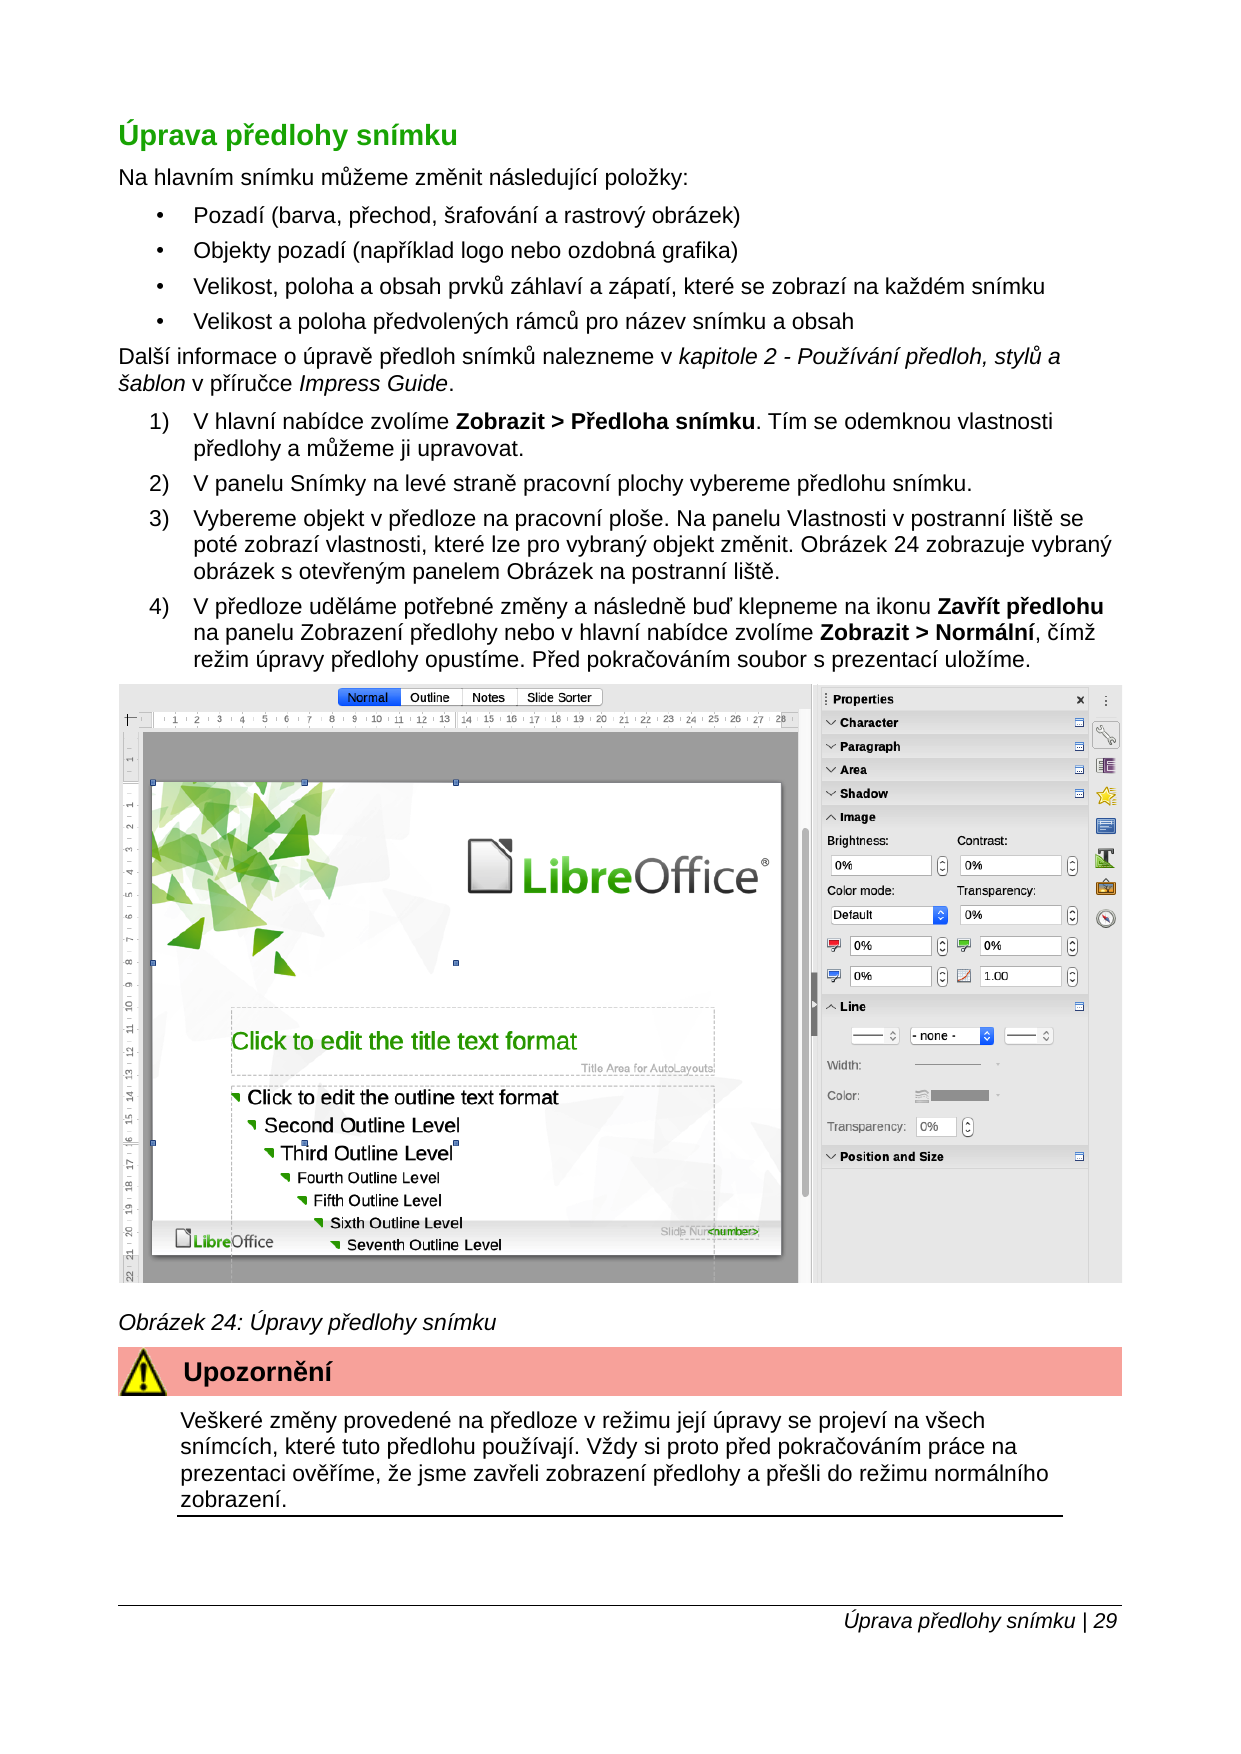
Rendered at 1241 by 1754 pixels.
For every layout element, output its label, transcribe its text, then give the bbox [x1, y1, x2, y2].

list V předloze uděláme potřebné změny a následně buď klepneme na ikonu Zavřít předlohu na panelu Zobrazení předlohy nebo v hlavní nabídce zvolíme Zobrazit > Normální, čímž režim úpravy předlohy opustíme. Před pokračováním soubor s prezentací uložíme. [169, 593, 1122, 672]
list Objekty pozadí (například logo nebo ozdobná grafika) [156, 237, 1122, 264]
text Veškeré změny provedené na předloze v režimu její úpravy se projeví na všech snímcích, které tuto předlohu používají. Vždy si proto před pokračováním práce na prezentaci ověříme, že jsme zavřeli zobrazení předlohy a přešli do režimu normálního zobrazení. [177, 1404, 1063, 1515]
text Další informace o úpravě předloh snímků nalezneme v kapitole 2 - Používání předloh, stylů a šablon v příručce Impress Guide. [118, 343, 1122, 396]
list Vybereme objekt v předloze na pracovní ploše. Na panelu Vlastnosti v postranní liště se poté zobrazí vlastnosti, které lze pro vybraný objekt změnit. Obrázek 24 zobrazuje vybraný obrázek s otevřeným panelem Obrázek na postranní liště. [169, 505, 1122, 584]
list Na hlavním snímku můžeme změnit následující položky: [118, 163, 1122, 190]
list V hlavní nabídce zvolíme Zobrazit > Předloha snímku. Tím se odemknou vlastnosti předlohy a můžeme ji upravovat. [169, 408, 1122, 461]
subtitle Upozornění [167, 1347, 1122, 1396]
picture [119, 1347, 167, 1396]
picture [118, 684, 1123, 1283]
list Velikost, poloha a obsah prvků záhlaví a zápatí, které se zobrazí na každém snímku [156, 273, 1122, 299]
list Pozadí (barva, přechod, šrafování a rastrový obrázek) [156, 202, 1122, 229]
list V panelu Snímky na levé straně pracovní plochy vybereme předlohu snímku. [169, 470, 1122, 496]
list Velikost a poloha předvolených rámců pro název snímku a obsah [156, 308, 1122, 334]
text Obrázek 24: Úpravy předlohy snímku [118, 1283, 1122, 1335]
subtitle Úprava předlohy snímku [118, 118, 1122, 152]
